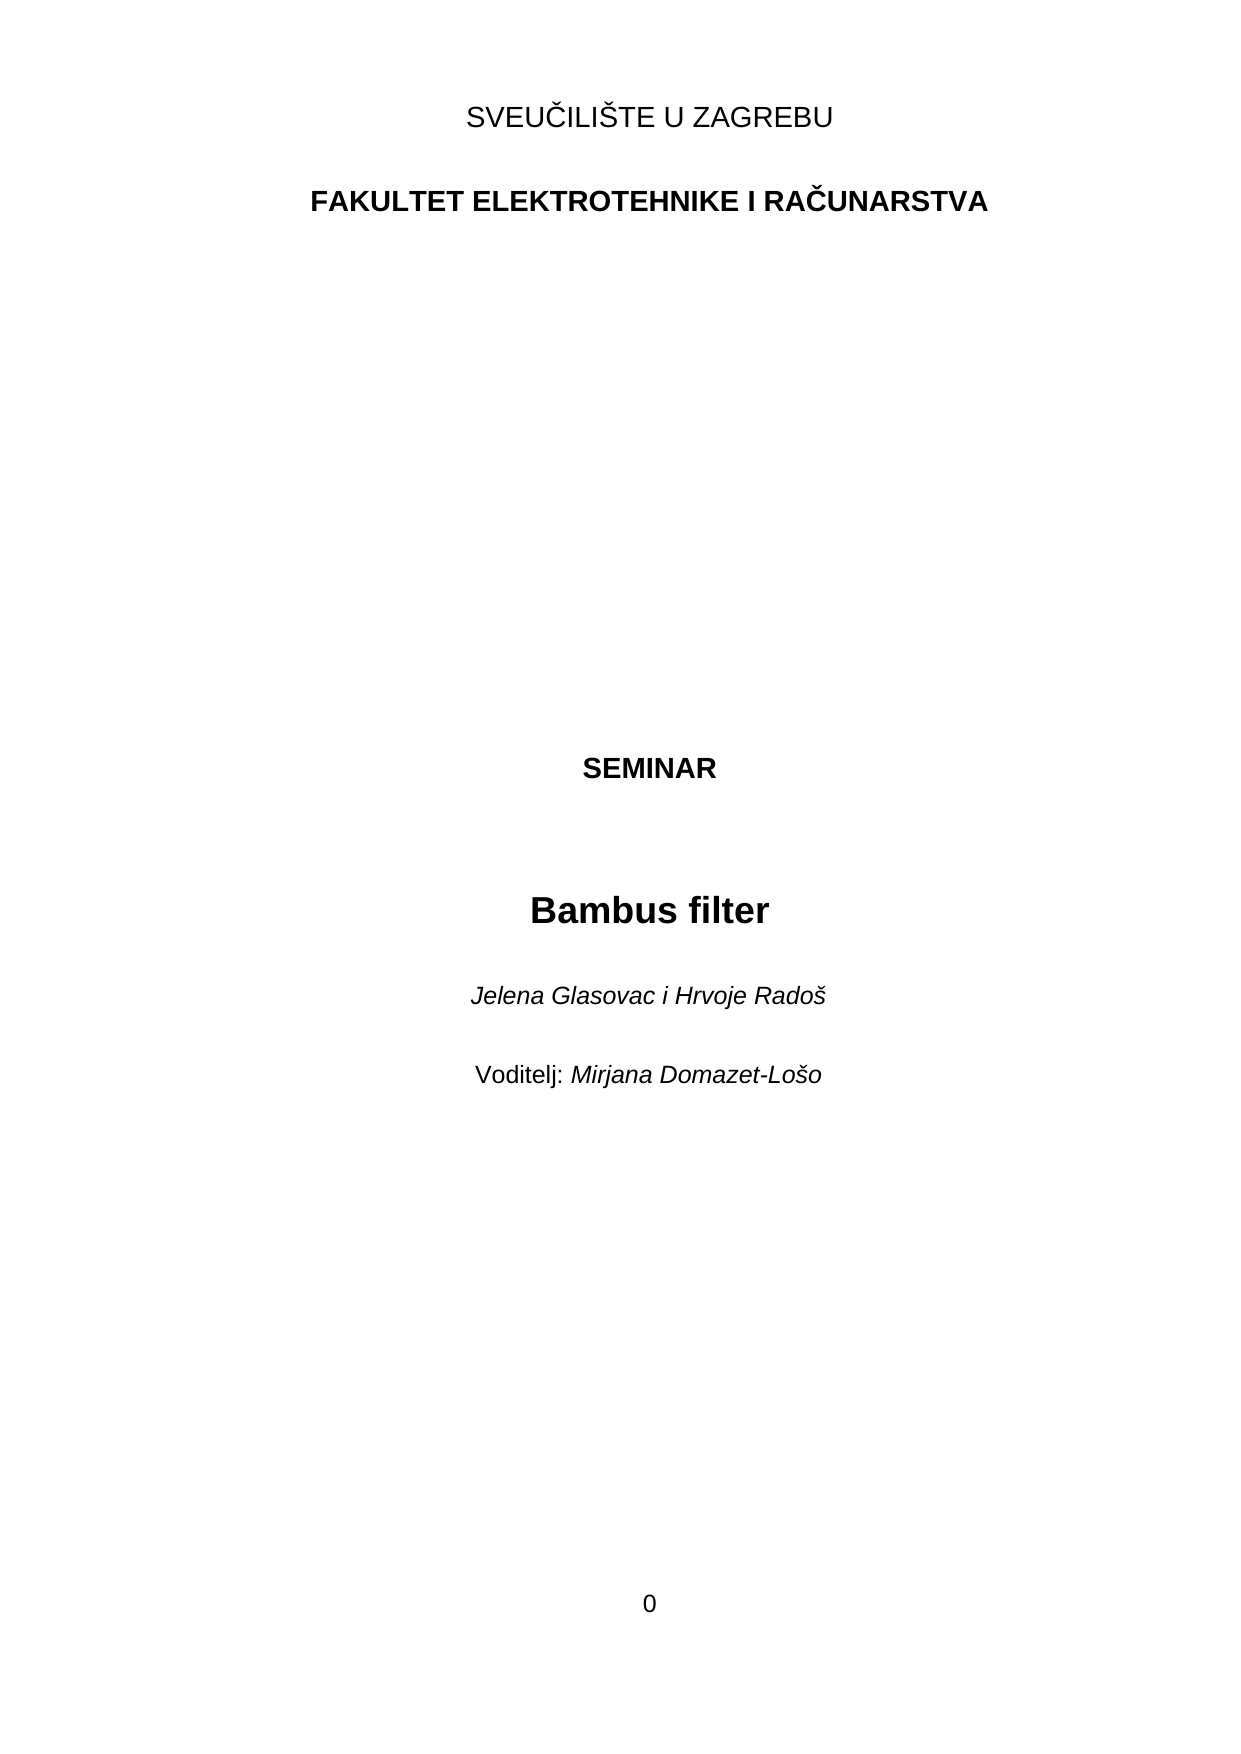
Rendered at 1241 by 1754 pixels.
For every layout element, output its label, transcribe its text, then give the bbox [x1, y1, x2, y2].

text Jelena Glasovac i Hrvoje Radoš [177, 981, 1122, 1010]
text FAKULTET ELEKTROTEHNIKE I RAČUNARSTVA [177, 183, 1122, 217]
text SVEUČILIŠTE U ZAGREBU [177, 100, 1122, 133]
text Voditelj: Mirjana Domazet-Lošo [177, 1060, 1122, 1089]
text Bambus filter [177, 888, 1122, 931]
text SEMINAR [177, 751, 1122, 784]
